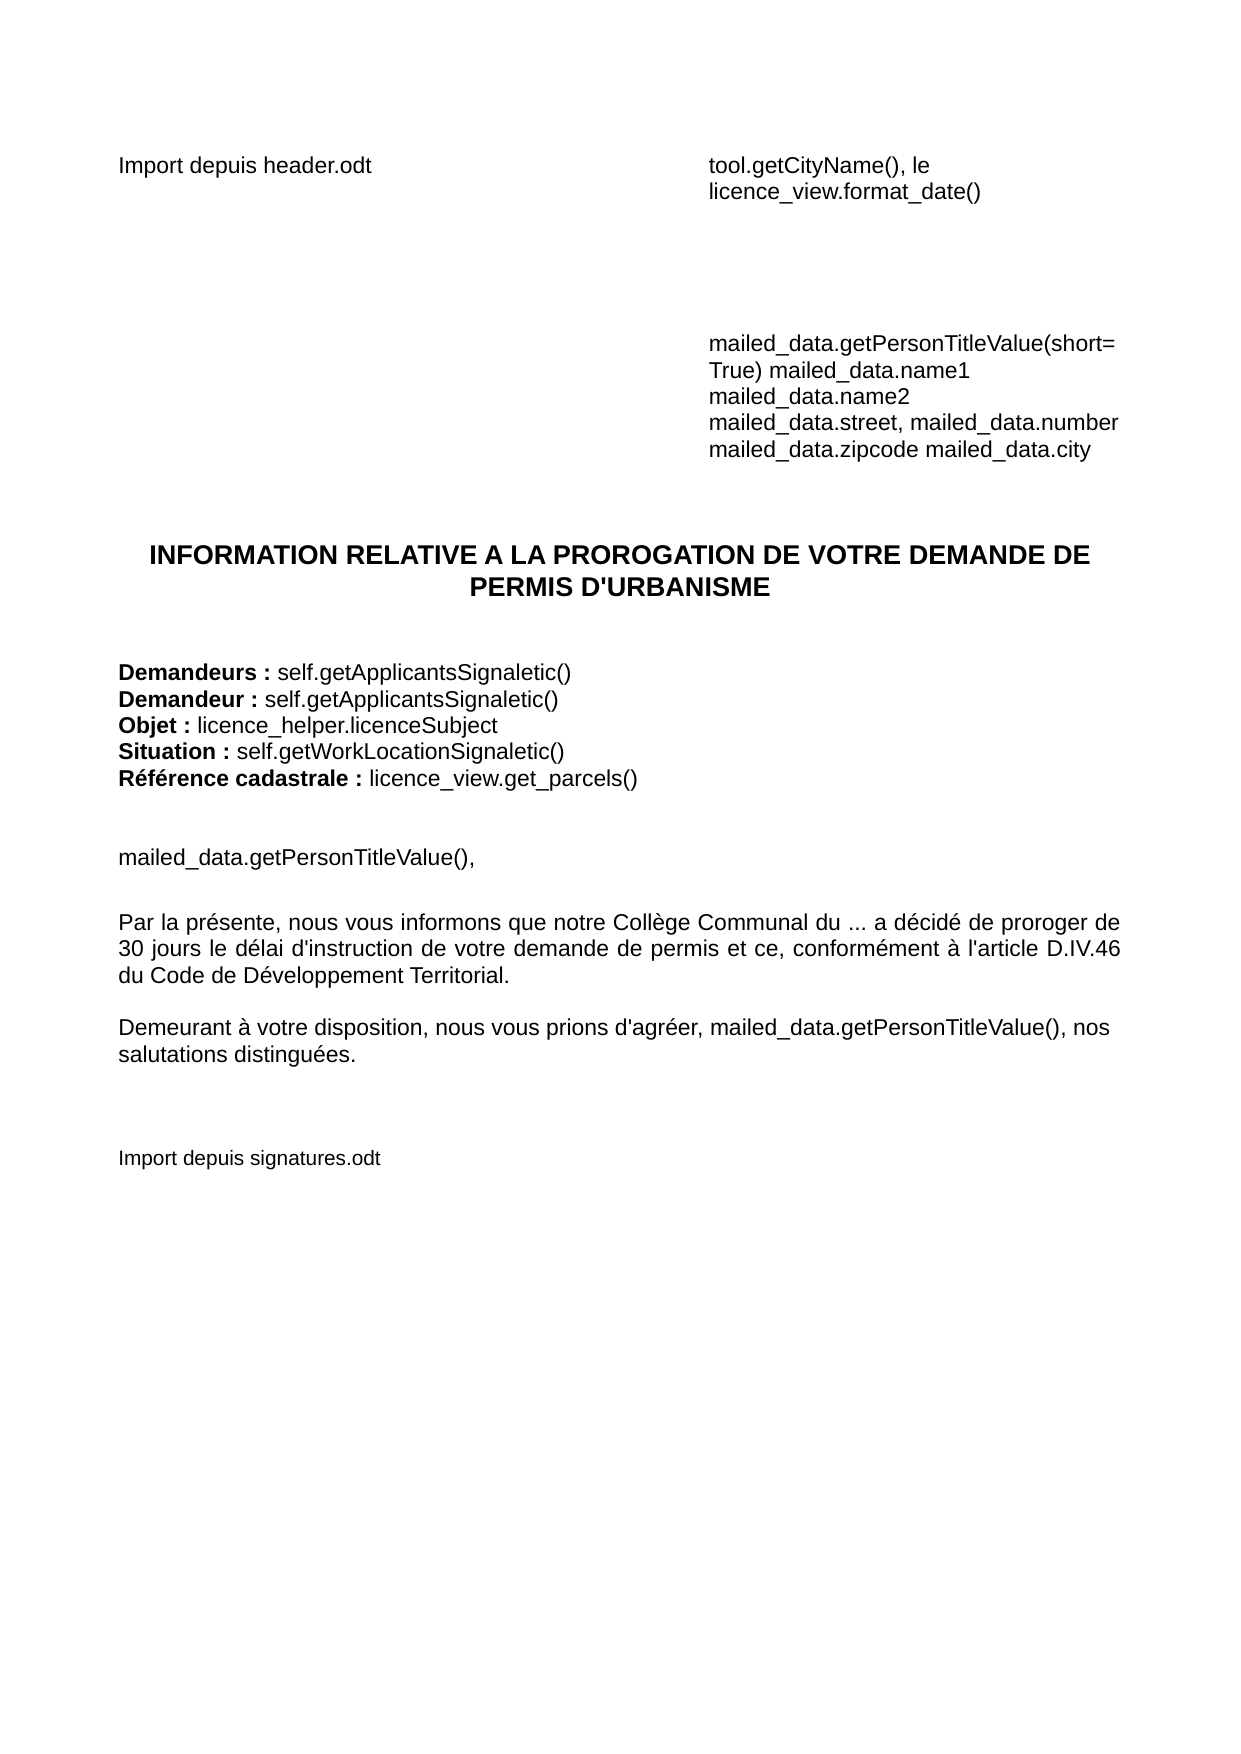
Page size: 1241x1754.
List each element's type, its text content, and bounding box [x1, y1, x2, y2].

text Import depuis signatures.odt [118, 1146, 1122, 1170]
text Demeurant à votre disposition, nous vous prions d'agréer, mailed_data.getPersonTitleValue(), nos salutations distinguées. [118, 1014, 1122, 1067]
text Objet : licence_helper.licenceSubject [118, 712, 1122, 738]
text Par la présente, nous vous informons que notre Collège Communal du ... a décidé de proroger de 30 jours le délai d'instruction de votre demande de permis et ce, conformément à l'article D.IV.46 du Code de Développement Territorial. [118, 909, 1122, 988]
text mailed_data.getPersonTitleValue(), [118, 844, 1122, 870]
text Demandeurs : self.getApplicantsSignaletic() [118, 659, 1122, 686]
text Situation : self.getWorkLocationSignaletic() [118, 738, 1122, 765]
text Référence cadastrale : licence_view.get_parcels() [118, 765, 1122, 791]
text Demandeur : self.getApplicantsSignaletic() [118, 686, 1122, 712]
table_header Import depuis header.odt [118, 152, 708, 474]
table_header tool.getCityName(), le licence_view.format_date() mailed_data.getPersonTitleValue(short=True) mailed_data.name1 mailed_data.name2 mailed_data.street, mailed_data.number mailed_data.zipcode mailed_data.city [709, 152, 1123, 474]
title INFORMATION RELATIVE A LA PROROGATION DE VOTRE DEMANDE DE PERMIS D'URBANISME [118, 539, 1122, 602]
